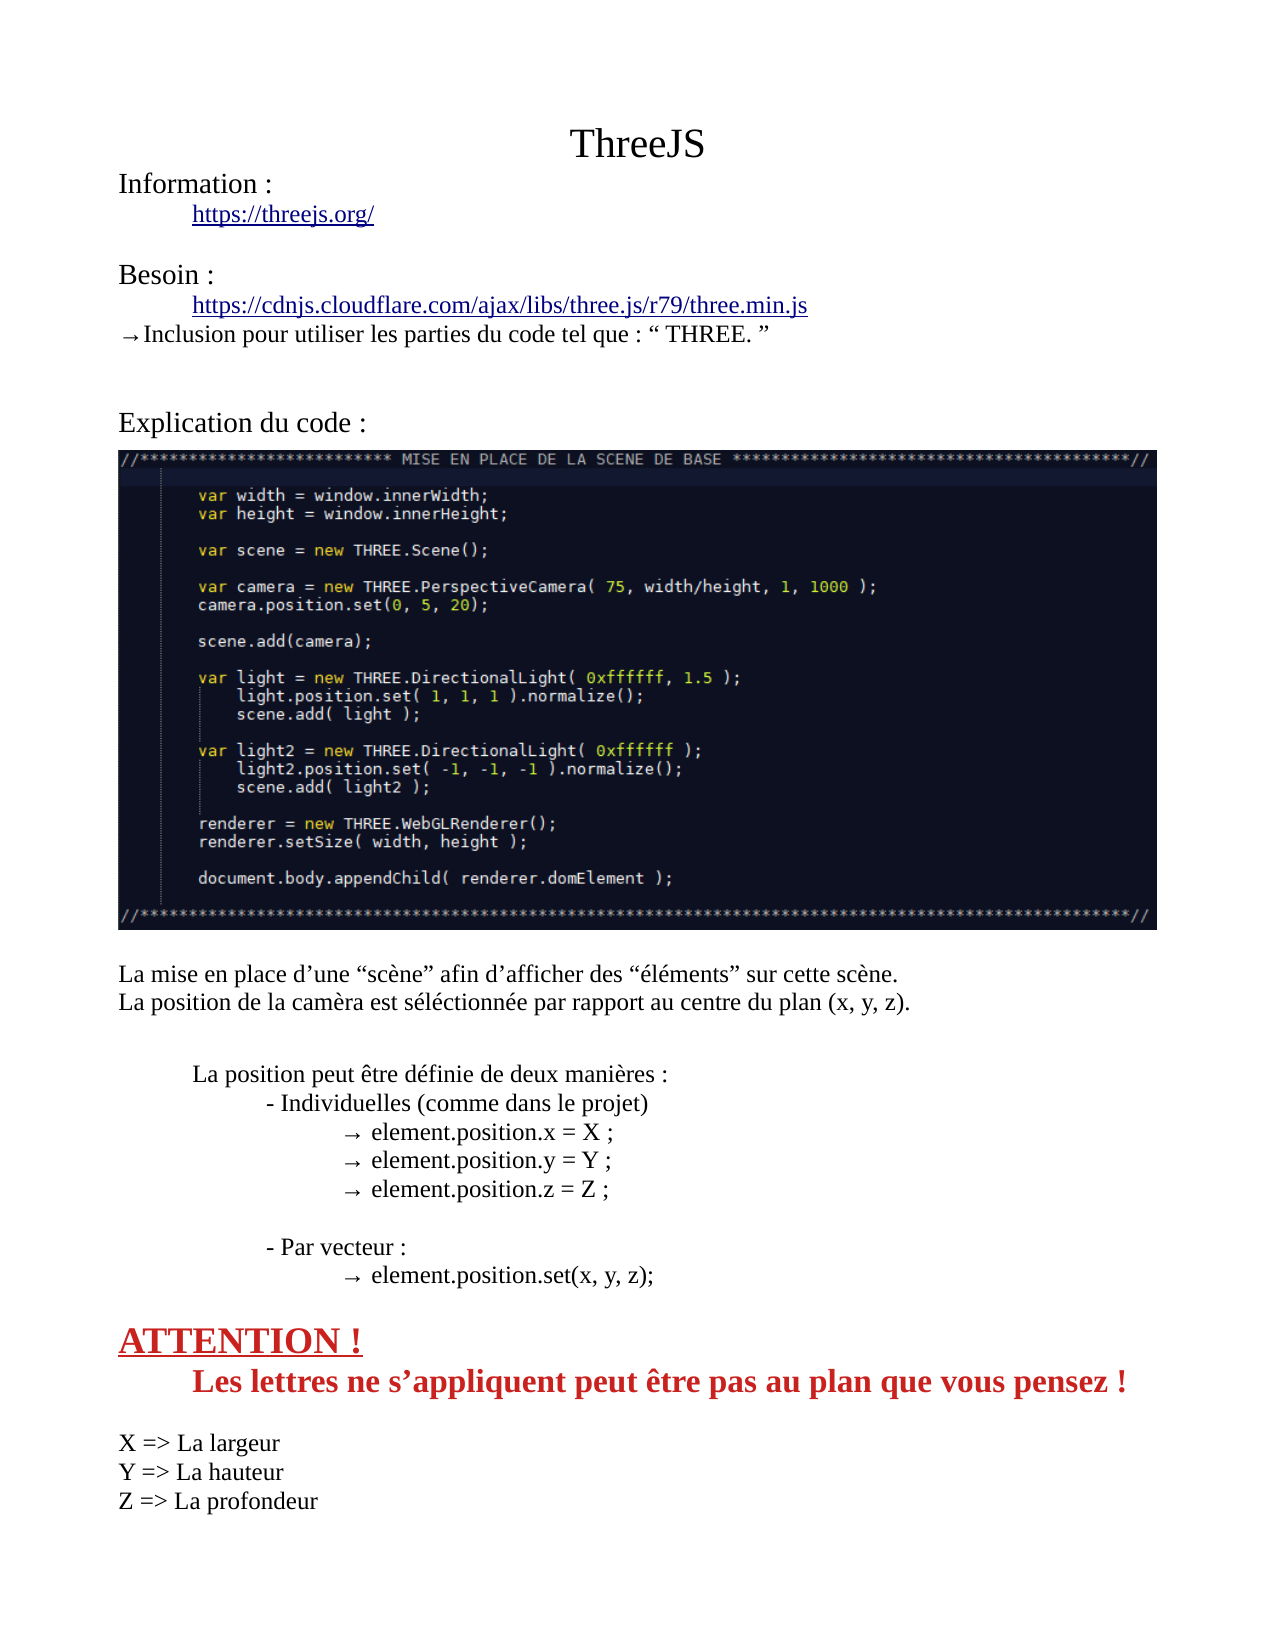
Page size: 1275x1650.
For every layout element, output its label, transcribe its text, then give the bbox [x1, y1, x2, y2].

text →Inclusion pour utiliser les parties du code tel que : “ THREE. ” [118, 319, 1157, 348]
text La position de la camèra est séléctionnée par rapport au centre du plan (x, y, z). [118, 987, 1157, 1016]
text Besoin : [118, 257, 1157, 291]
text Information : [118, 166, 1157, 199]
text Z => La profondeur [118, 1486, 1157, 1514]
text La position peut être définie de deux manières : [118, 1059, 1157, 1088]
text ThreeJS [118, 118, 1157, 166]
text X => La largeur [118, 1428, 1157, 1457]
text ATTENTION ! [118, 1318, 1157, 1361]
text Explication du code : [118, 406, 1157, 439]
text → element.position.x = X ; [118, 1117, 1157, 1146]
text → element.position.set(x, y, z); [118, 1261, 1157, 1289]
text Y => La hauteur [118, 1457, 1157, 1486]
text Les lettres ne s’appliquent peut être pas au plan que vous pensez ! [118, 1361, 1157, 1399]
text → element.position.y = Y ; [118, 1146, 1157, 1174]
text - Individuelles (comme dans le projet) [118, 1088, 1157, 1117]
picture [118, 450, 1157, 930]
text La mise en place d’une “scène” afin d’afficher des “éléments” sur cette scène. [118, 959, 1157, 987]
text https://threejs.org/ [118, 199, 1157, 228]
text https://cdnjs.cloudflare.com/ajax/libs/three.js/r79/three.min.js [118, 291, 1157, 319]
text - Par vecteur : [118, 1232, 1157, 1261]
text → element.position.z = Z ; [118, 1174, 1157, 1203]
